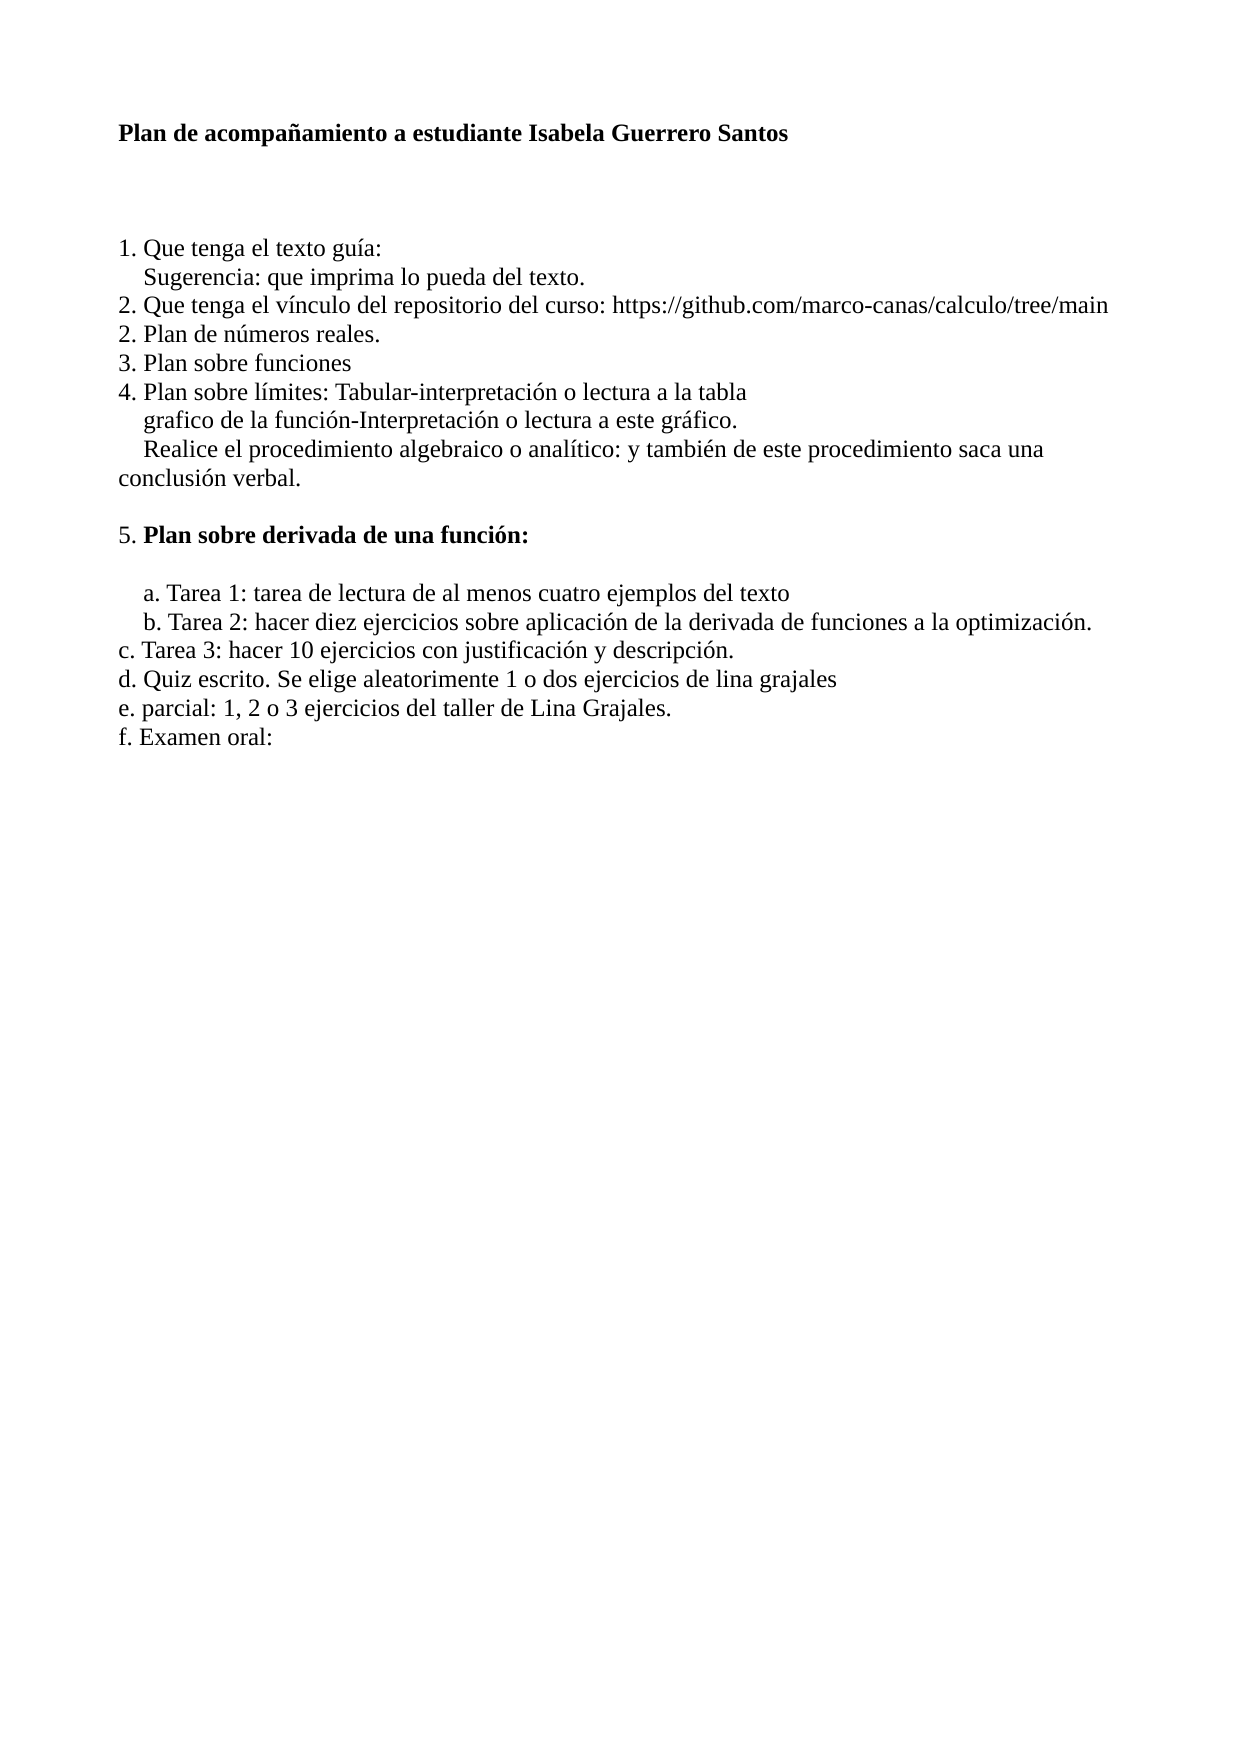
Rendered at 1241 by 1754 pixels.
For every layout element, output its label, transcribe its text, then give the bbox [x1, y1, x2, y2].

text 3. Plan sobre funciones [118, 348, 1122, 377]
text d. Quiz escrito. Se elige aleatorimente 1 o dos ejercicios de lina grajales [118, 664, 1122, 693]
text f. Examen oral: [118, 722, 1122, 751]
text Realice el procedimiento algebraico o analítico: y también de este procedimiento saca una conclusión verbal. [118, 434, 1122, 492]
text Plan de acompañamiento a estudiante Isabela Guerrero Santos [118, 118, 1122, 147]
text 2. Que tenga el vínculo del repositorio del curso: https://github.com/marco-canas/calculo/tree/main [118, 291, 1122, 319]
text 5. Plan sobre derivada de una función: [118, 521, 1122, 549]
text e. parcial: 1, 2 o 3 ejercicios del taller de Lina Grajales. [118, 693, 1122, 722]
text 2. Plan de números reales. [118, 319, 1122, 348]
text 1. Que tenga el texto guía: [118, 233, 1122, 262]
text grafico de la función-Interpretación o lectura a este gráfico. [118, 406, 1122, 434]
text a. Tarea 1: tarea de lectura de al menos cuatro ejemplos del texto [118, 578, 1122, 607]
text c. Tarea 3: hacer 10 ejercicios con justificación y descripción. [118, 636, 1122, 664]
text 4. Plan sobre límites: Tabular-interpretación o lectura a la tabla [118, 377, 1122, 406]
text b. Tarea 2: hacer diez ejercicios sobre aplicación de la derivada de funciones a la optimización. [118, 607, 1122, 636]
text Sugerencia: que imprima lo pueda del texto. [118, 262, 1122, 291]
